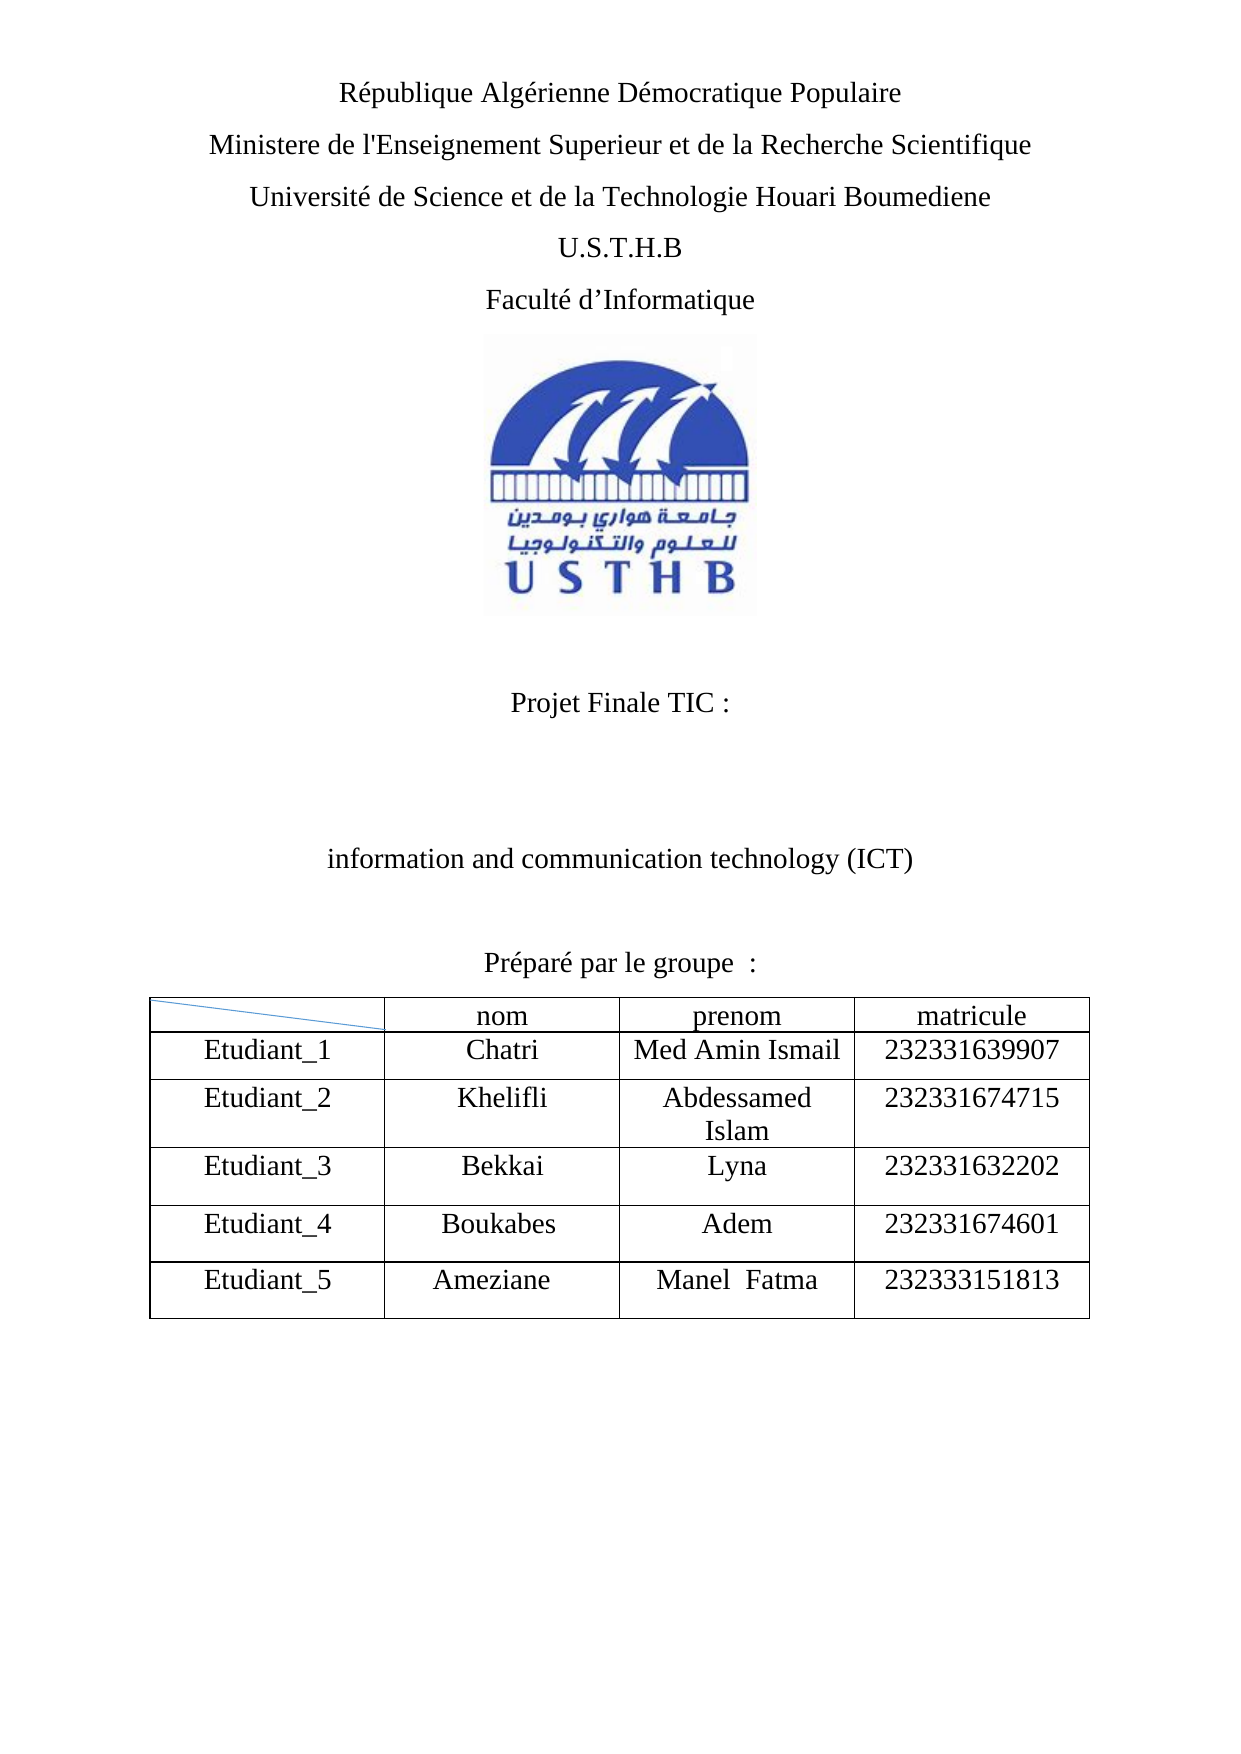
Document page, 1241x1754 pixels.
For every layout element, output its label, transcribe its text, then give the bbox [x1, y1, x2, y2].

table_cell Adem [620, 1206, 854, 1261]
table_cell Chatri [385, 1033, 619, 1079]
table_cell 232331674715 [855, 1080, 1089, 1147]
table_cell Abdessamed Islam [620, 1080, 854, 1147]
table_header nom [385, 998, 619, 1031]
table_cell Bekkai [385, 1148, 619, 1205]
table_cell Ameziane [385, 1263, 619, 1318]
table_header [151, 998, 384, 1028]
text Projet Finale TIC : [150, 686, 1090, 719]
table_cell Khelifli [385, 1080, 619, 1147]
text Université de Science et de la Technologie Houari Boumediene [150, 179, 1090, 212]
text République Algérienne Démocratique Populaire [150, 75, 1090, 108]
table_cell 232331632202 [855, 1148, 1089, 1205]
table_cell 232331674601 [855, 1206, 1089, 1261]
table_cell 232331639907 [855, 1033, 1089, 1079]
table_header matricule [855, 998, 1089, 1031]
text Ministere de l'Enseignement Superieur et de la Recherche Scientifique [150, 127, 1090, 160]
table_cell Etudiant_5 [151, 1263, 384, 1318]
table_cell 232333151813 [855, 1263, 1089, 1318]
table_cell Boukabes [385, 1206, 619, 1261]
table_cell Med Amin Ismail [620, 1033, 854, 1079]
table_header prenom [620, 998, 854, 1031]
table_cell Etudiant_4 [151, 1206, 384, 1261]
text U.S.T.H.B [150, 231, 1090, 264]
text Faculté d’Informatique [150, 282, 1090, 316]
table_header [151, 1001, 384, 1031]
text information and communication technology (ICT) [150, 841, 1090, 875]
table_cell Lyna [620, 1148, 854, 1205]
text Préparé par le groupe : [150, 945, 1090, 978]
table_cell Manel Fatma [620, 1263, 854, 1318]
table_cell Etudiant_1 [151, 1033, 384, 1079]
table_cell Etudiant_2 [151, 1080, 384, 1147]
picture [483, 334, 757, 616]
table_cell Etudiant_3 [151, 1148, 384, 1205]
